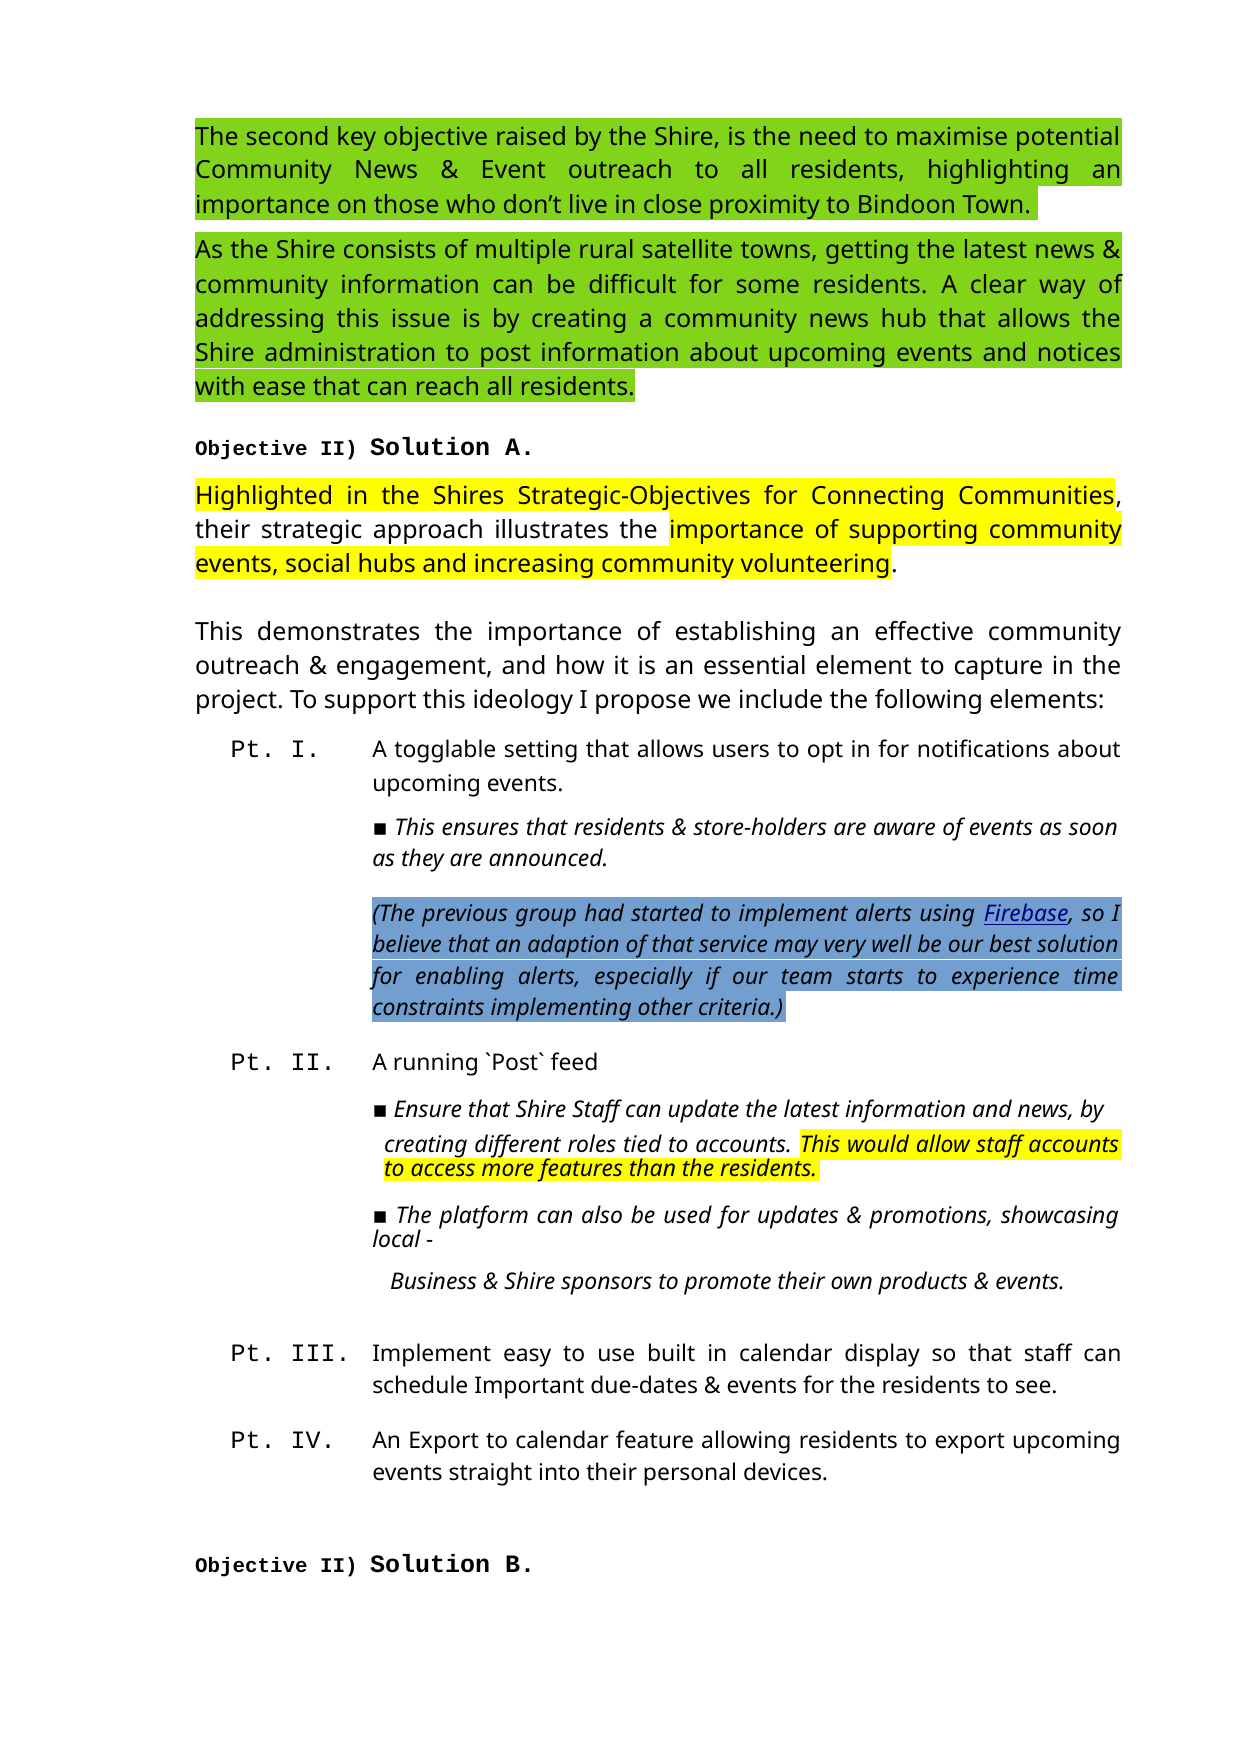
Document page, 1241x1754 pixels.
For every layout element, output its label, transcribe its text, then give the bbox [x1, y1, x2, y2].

list An Export to calendar feature allowing residents to export upcoming events straight into their personal devices. [230, 1424, 1122, 1487]
list ▪ The platform can also be used for updates & promotions, showcasing local - [230, 1205, 1122, 1252]
text Highlighted in the Shires Strategic-Objectives for Connecting Communities, their strategic approach illustrates the importance of supporting community events, social hubs and increasing community volunteering. [195, 477, 1122, 579]
list Objective II) Solution B. [195, 1552, 1122, 1580]
text As the Shire consists of multiple rural satellite towns, getting the latest news & community information can be difficult for some residents. A clear way of addressing this issue is by creating a community news hub that allows the Shire administration to post information about upcoming events and notices with ease that can reach all residents. [195, 232, 1122, 402]
list Business & Shire sponsors to promote their own products & events. [248, 1270, 1122, 1294]
list ▪ This ensures that residents & store-holders are aware of events as soon as they are announced. [372, 811, 1122, 873]
list A running `Post` feed [230, 1046, 1122, 1078]
list creating different roles tied to accounts. This would allow staff accounts to access more features than the residents. [242, 1134, 1122, 1181]
text This demonstrates the importance of establishing an effective community outreach & engagement, and how it is an essential element to capture in the project. To support this ideology I propose we include the following elements: [195, 614, 1122, 716]
list ▪ Ensure that Shire Staff can update the latest information and news, by [230, 1098, 1122, 1122]
text The second key objective raised by the Shire, is the need to maximise potential Community News & Event outreach to all residents, highlighting an importance on those who don’t live in close proximity to Bindoon Town. [195, 118, 1122, 220]
list (The previous group had started to implement alerts using Firebase, so I believe that an adaption of that service may very well be our best solution for enabling alerts, especially if our team starts to experience time constraints implementing other criteria.) [372, 897, 1122, 1022]
list A togglable setting that allows users to opt in for notifications about upcoming events. [230, 733, 1122, 799]
text Objective II) Solution A. [195, 435, 1122, 463]
list Implement easy to use built in calendar display so that staff can schedule Important due-dates & events for the residents to see. [230, 1337, 1122, 1400]
